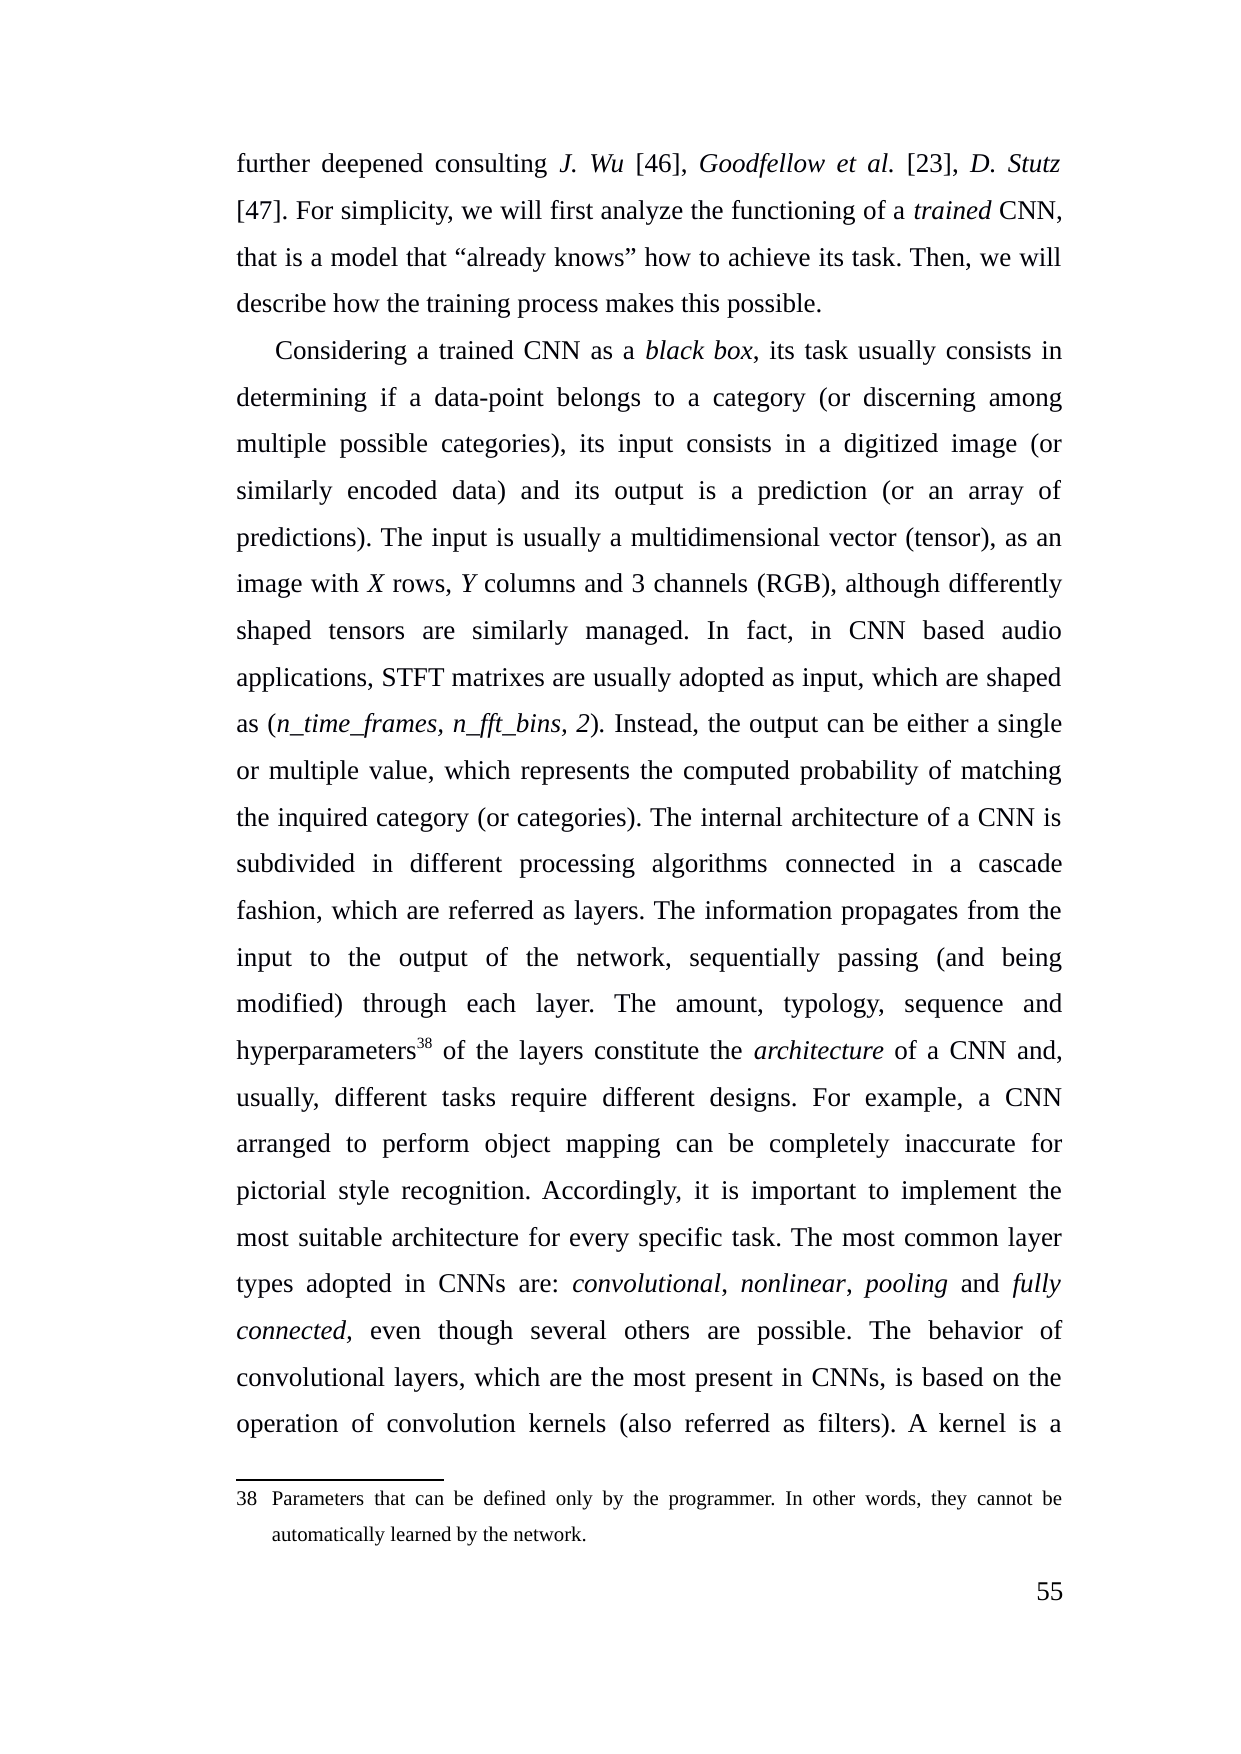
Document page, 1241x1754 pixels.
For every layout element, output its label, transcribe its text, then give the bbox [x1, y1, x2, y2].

text Parameters that can be defined only by the programmer. In other words, they cannot be automatically learned by the network. [236, 1486, 1063, 1546]
text further deepened consulting J. Wu [46], Goodfellow et al. [23], D. Stutz [47]. For simplicity, we will first analyze the functioning of a trained CNN, that is a model that “already knows” how to achieve its task. Then, we will describe how the training process makes this possible. [236, 148, 1063, 319]
text Considering a trained CNN as a black box, its task usually consists in determining if a data-point belongs to a category (or discerning among multiple possible categories), its input consists in a digitized image (or similarly encoded data) and its output is a prediction (or an array of predictions). The input is usually a multidimensional vector (tensor), as an image with X rows, Y columns and 3 channels (RGB), although differently shaped tensors are similarly managed. In fact, in CNN based audio applications, STFT matrixes are usually adopted as input, which are shaped as (n_time_frames, n_fft_bins, 2). Instead, the output can be either a single or multiple value, which represents the computed probability of matching the inquired category (or categories). The internal architecture of a CNN is subdivided in different processing algorithms connected in a cascade fashion, which are referred as layers. The information propagates from the input to the output of the network, sequentially passing (and being modified) through each layer. The amount, typology, sequence and hyperparameters of the layers constitute the architecture of a CNN and, usually, different tasks require different designs. For example, a CNN arranged to perform object mapping can be completely inaccurate for pictorial style recognition. Accordingly, it is important to implement the most suitable architecture for every specific task. The most common layer types adopted in CNNs are: convolutional, nonlinear, pooling and fully connected, even though several others are possible. The behavior of convolutional layers, which are the most present in CNNs, is based on the operation of convolution kernels (also referred as filters). A kernel is a [236, 334, 1063, 1439]
